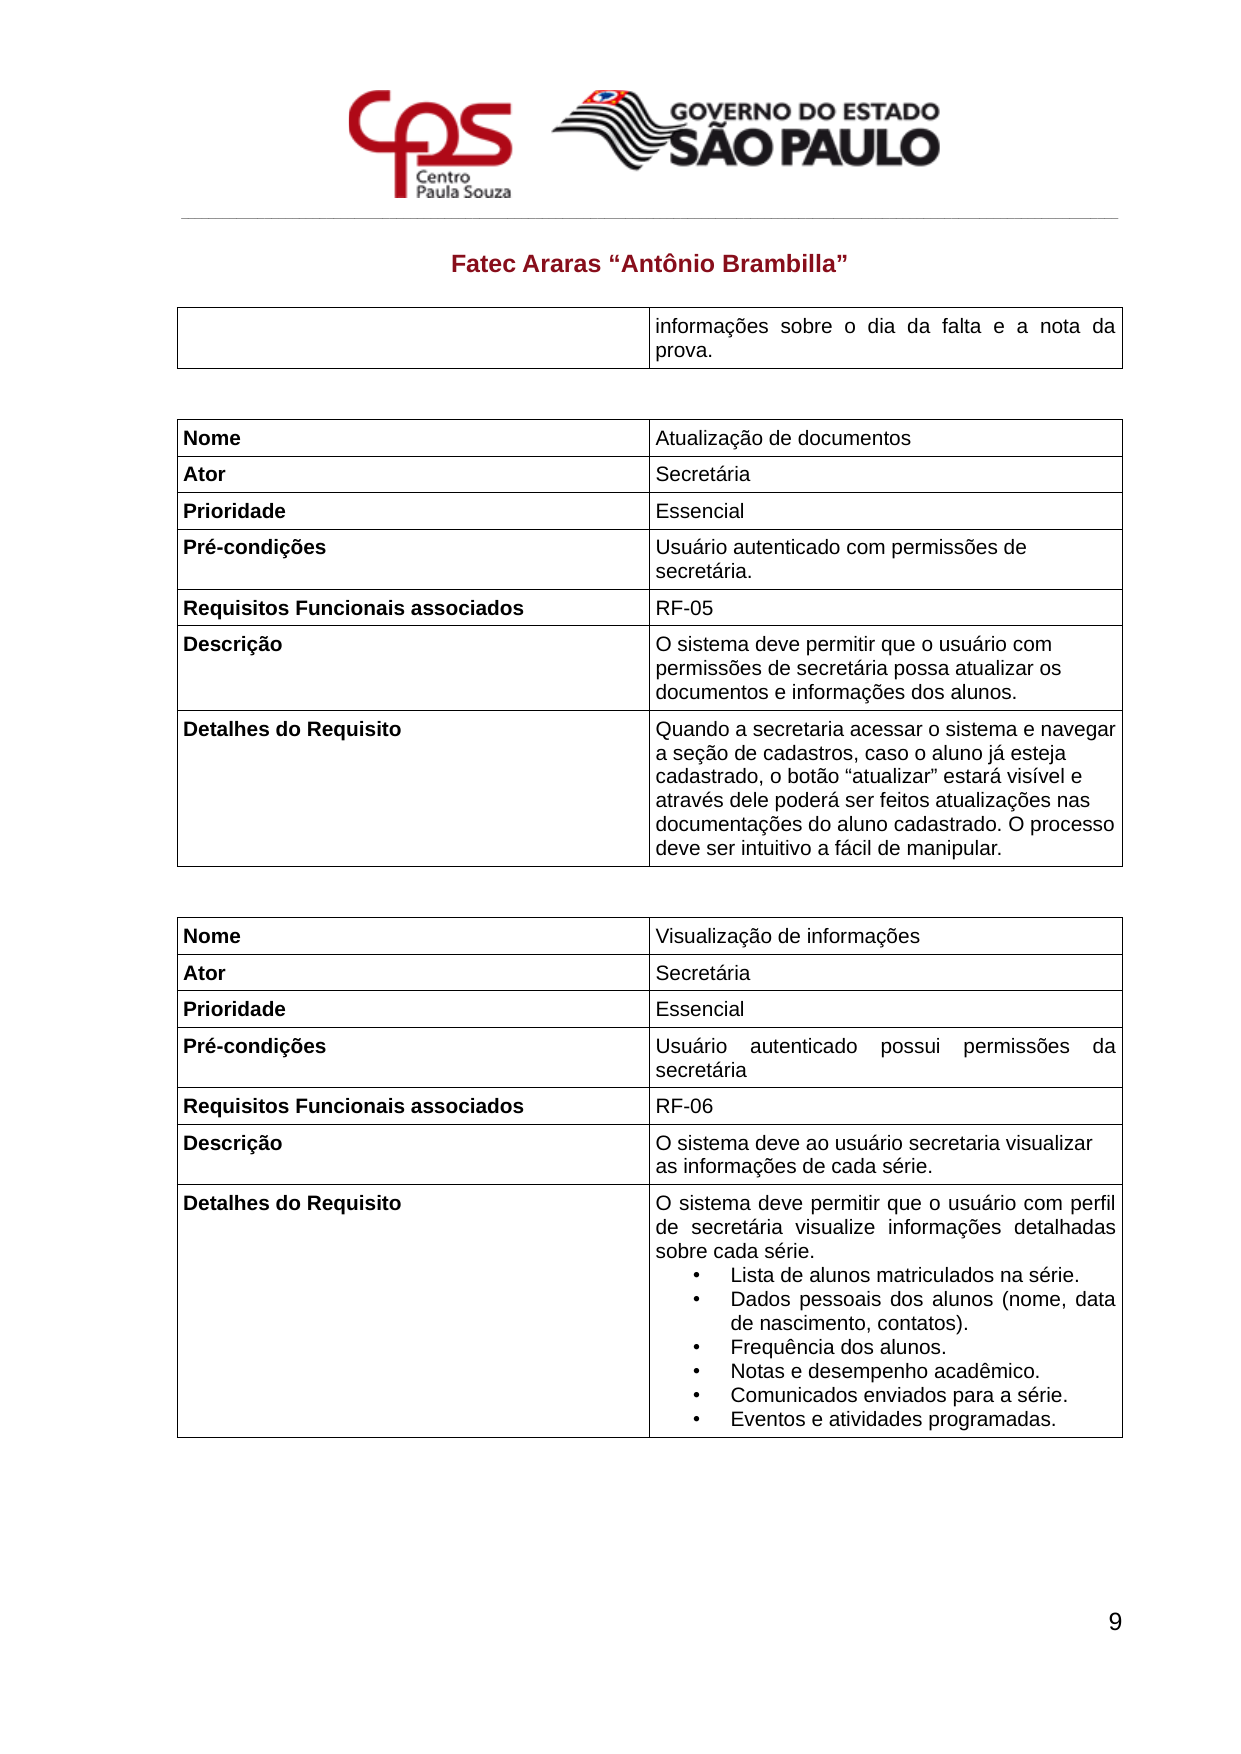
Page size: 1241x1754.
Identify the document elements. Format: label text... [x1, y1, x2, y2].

table_cell informações sobre o dia da falta e a nota da prova. [650, 308, 1122, 368]
table_cell Usuário autenticado com permissões de secretária. [650, 530, 1122, 589]
table_cell RF-05 [650, 590, 1122, 625]
table_cell O sistema deve permitir que o usuário com permissões de secretária possa atualizar os documentos e informações dos alunos. [650, 626, 1122, 710]
table_cell [178, 308, 649, 368]
table_cell Prioridade [178, 991, 649, 1027]
table_cell Essencial [650, 991, 1122, 1027]
table_cell Essencial [650, 493, 1122, 528]
table_cell Ator [178, 457, 649, 492]
table_header Visualização de informações [650, 918, 1122, 954]
table_cell O sistema deve ao usuário secretaria visualizar as informações de cada série. [650, 1125, 1122, 1184]
table_cell Usuário autenticado possui permissões da secretária [650, 1028, 1122, 1087]
table_cell O sistema deve permitir que o usuário com perfil de secretária visualize informações detalhadas sobre cada série. Lista de alunos matriculados na série. Dados pessoais dos alunos (nome, data de nascimento, contatos). Frequência dos alunos. Notas e desempenho acadêmico. Comunicados enviados para a série. Eventos e atividades programadas. [650, 1185, 1122, 1437]
table_header Nome [178, 420, 649, 456]
table_cell Requisitos Funcionais associados [178, 1088, 649, 1123]
table_cell Ator [178, 955, 649, 990]
table_cell Detalhes do Requisito [178, 711, 649, 866]
table_header Atualização de documentos [650, 420, 1122, 456]
table_cell Pré-condições [178, 530, 649, 589]
table_cell RF-06 [650, 1088, 1122, 1123]
table_cell Requisitos Funcionais associados [178, 590, 649, 625]
table_cell Secretária [650, 955, 1122, 990]
table_cell Descrição [178, 626, 649, 710]
table_cell Secretária [650, 457, 1122, 492]
table_cell Detalhes do Requisito [178, 1185, 649, 1437]
picture [348, 90, 940, 198]
table_cell Pré-condições [178, 1028, 649, 1087]
table_cell Quando a secretaria acessar o sistema e navegar a seção de cadastros, caso o aluno já esteja cadastrado, o botão “atualizar” estará visível e através dele poderá ser feitos atualizações nas documentações do aluno cadastrado. O processo deve ser intuitivo a fácil de manipular. [650, 711, 1122, 866]
table_cell Prioridade [178, 493, 649, 528]
table_header Nome [178, 918, 649, 954]
table_cell Descrição [178, 1125, 649, 1184]
